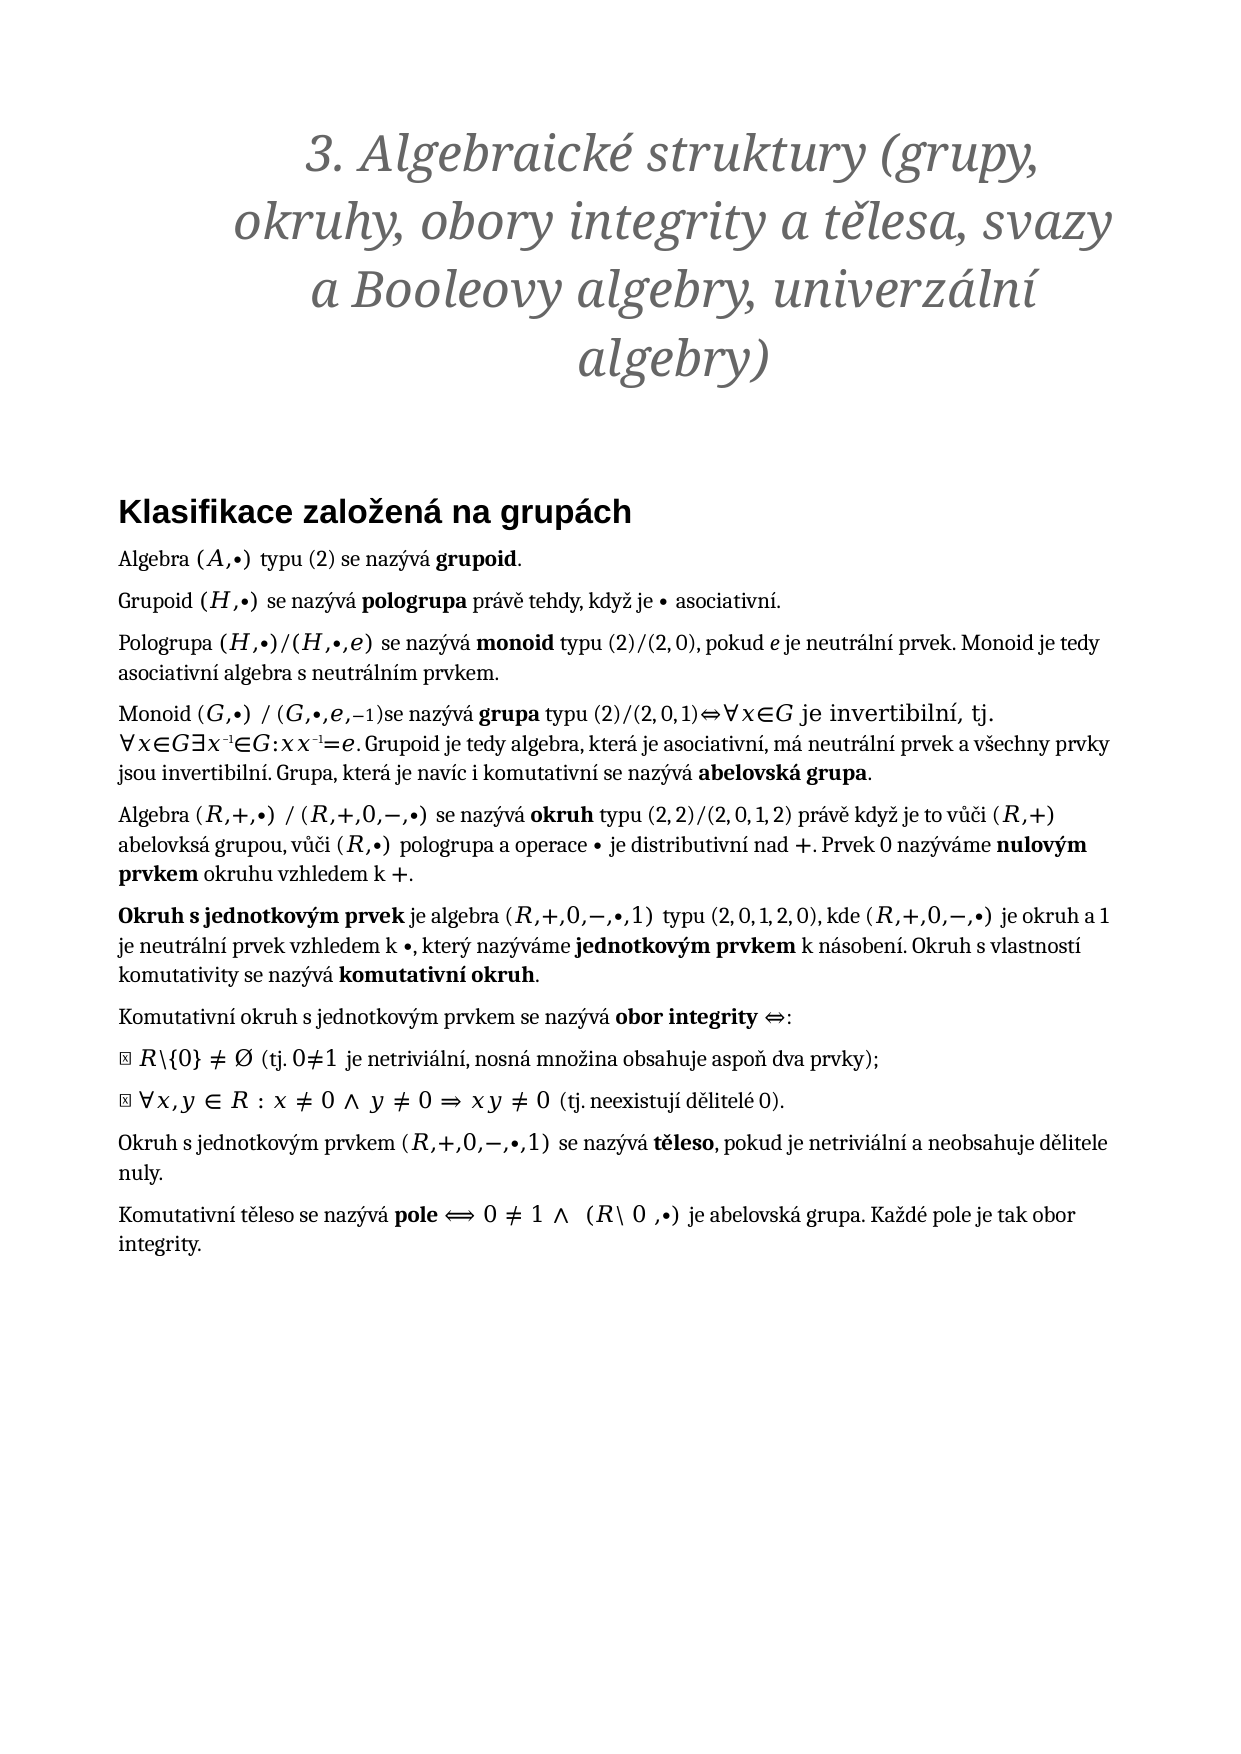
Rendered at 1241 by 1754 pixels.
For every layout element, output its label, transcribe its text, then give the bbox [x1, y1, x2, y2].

text Pologrupa (𝐻,∙)/(𝐻,∙,𝑒) se nazývá monoid typu (2)/(2, 0), pokud e je neutrální prvek. Monoid je tedy asociativní algebra s neutrálním prvkem. [118, 627, 1122, 686]
subtitle Klasifikace založená na grupách [118, 492, 1122, 530]
text Monoid (𝐺,∙) / (𝐺,∙,𝑒,−1)se nazývá grupa typu (2)/(2, 0, 1)⇔∀𝑥∈𝐺 je invertibilní, tj. ∀𝑥∈𝐺∃𝑥−1∈𝐺:𝑥𝑥−1=𝑒. Grupoid je tedy algebra, která je asociativní, má neutrální prvek a všechny prvky jsou invertibilní. Grupa, která je navíc i komutativní se nazývá abelovská grupa. [118, 698, 1122, 787]
text Okruh s jednotkovým prvek je algebra (𝑅,+,0,−,∙,1) typu (2, 0, 1, 2, 0), kde (𝑅,+,0,−,∙) je okruh a 1 je neutrální prvek vzhledem k ∙, který nazýváme jednotkovým prvkem k násobení. Okruh s vlastností komutativity se nazývá komutativní okruh. [118, 900, 1122, 989]
text Okruh s jednotkovým prvkem (𝑅,+,0,−,∙,1) se nazývá těleso, pokud je netriviální a neobsahuje dělitele nuly. [118, 1127, 1122, 1186]
text Komutativní okruh s jednotkovým prvkem se nazývá obor integrity ⇔: [118, 1001, 1122, 1031]
text Grupoid (𝐻,∙) se nazývá pologrupa právě tehdy, když je ∙ asociativní. [118, 585, 1122, 614]
text Algebra (𝑅,+,∙) / (𝑅,+,0,−,∙) se nazývá okruh typu (2, 2)/(2, 0, 1, 2) právě když je to vůči (𝑅,+) abelovksá grupou, vůči (𝑅,∙) pologrupa a operace ∙ je distributivní nad +. Prvek 0 nazýváme nulovým prvkem okruhu vzhledem k +. [118, 799, 1122, 888]
text  ∀𝑥,𝑦 ∈ 𝑅 : 𝑥 ≠ 0 ∧ 𝑦 ≠ 0 ⇒ 𝑥𝑦 ≠ 0 (tj. neexistují dělitelé 0). [118, 1085, 1122, 1114]
text  𝑅\{0} ≠ Ø (tj. 0≠1 je netriviální, nosná množina obsahuje aspoň dva prvky); [118, 1043, 1122, 1073]
list 3. Algebraické struktury (grupy, okruhy, obory integrity a tělesa, svazy a Booleovy algebry, univerzální algebry) [193, 118, 1122, 391]
text Algebra (𝐴,∙) typu (2) se nazývá grupoid. [118, 543, 1122, 572]
text Komutativní těleso se nazývá pole ⟺ 0 ≠ 1 ∧ (𝑅\ 0 ,∙) je abelovská grupa. Každé pole je tak obor integrity. [118, 1198, 1122, 1257]
